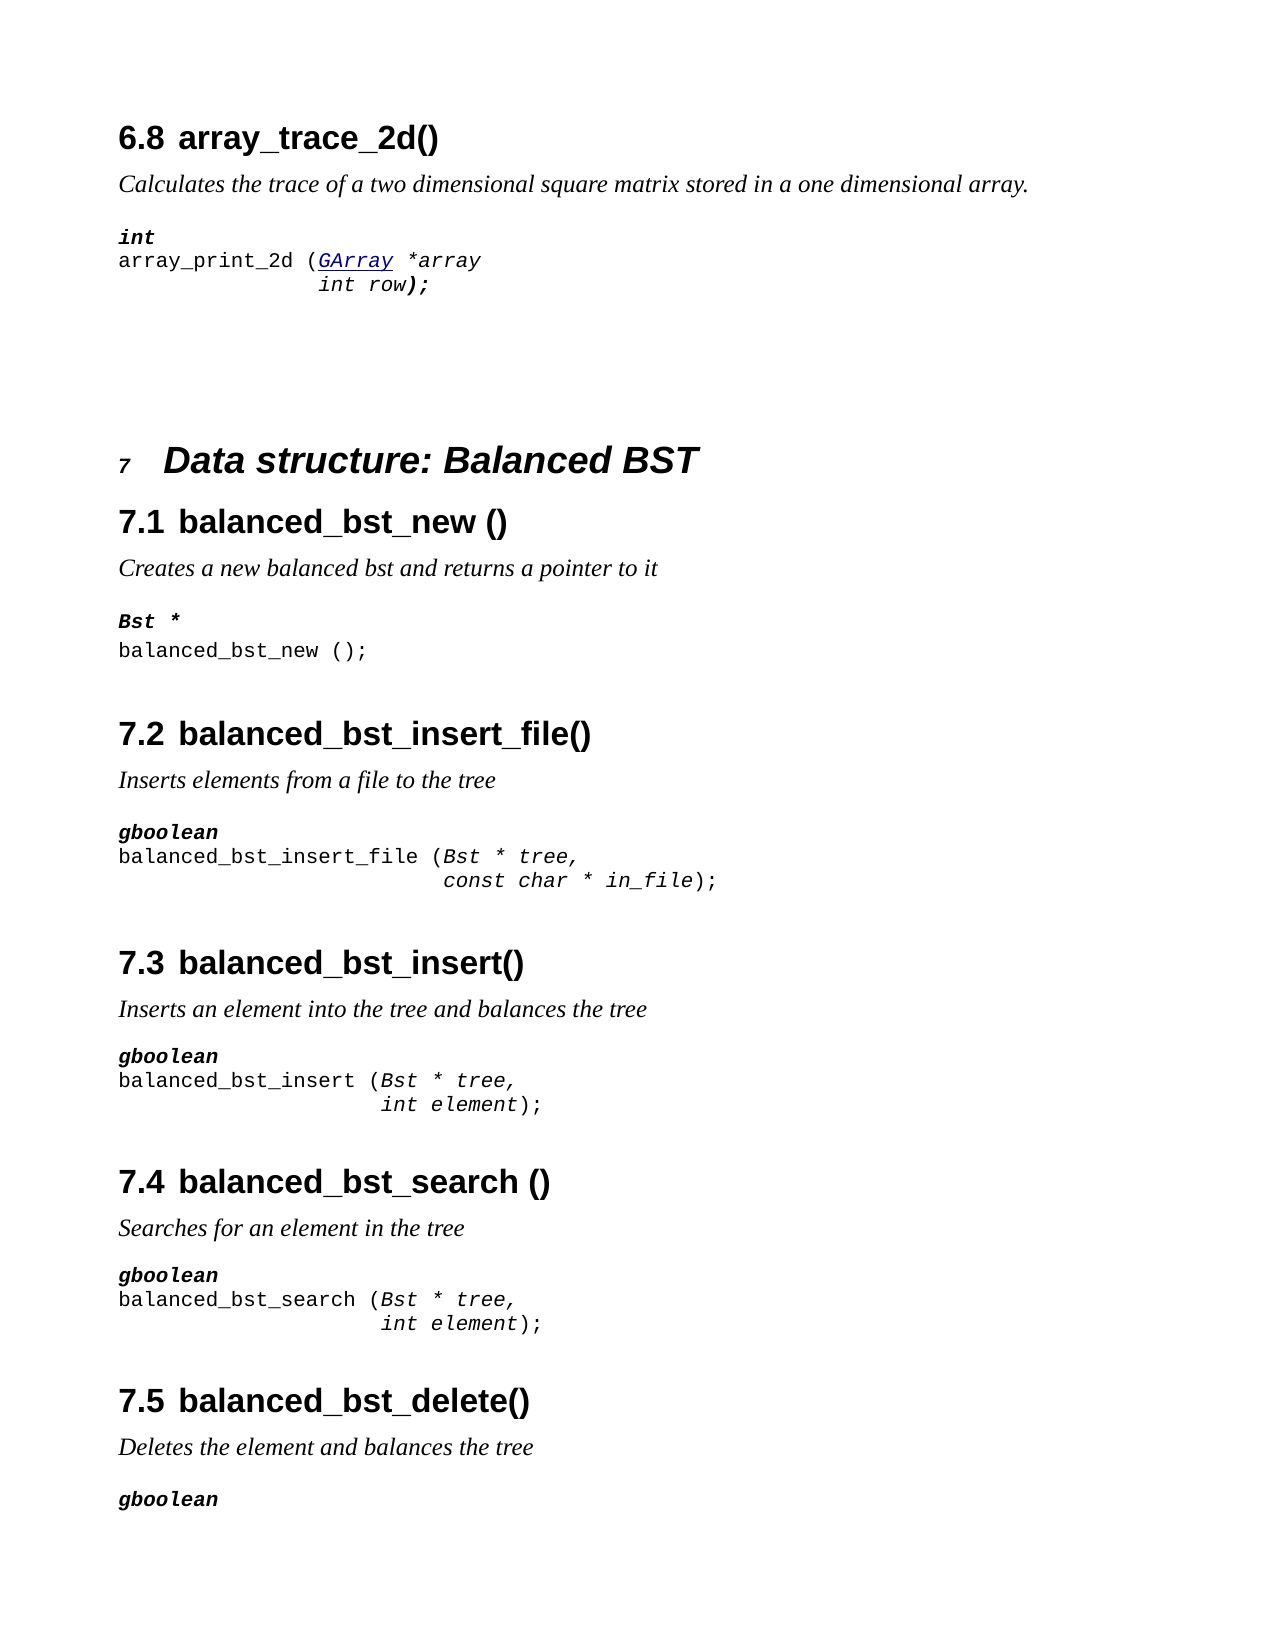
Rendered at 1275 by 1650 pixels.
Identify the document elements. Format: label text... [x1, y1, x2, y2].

text Creates a new balanced bst and returns a pointer to it [118, 553, 1157, 582]
subtitle balanced_bst_new () [118, 502, 1157, 541]
text gboolean [118, 1265, 1157, 1289]
subtitle array_trace_2d() [118, 118, 1157, 157]
text Bst * [118, 611, 1157, 634]
text gboolean [118, 1046, 1157, 1070]
text int element); [118, 1313, 1157, 1336]
text int row); [118, 274, 1157, 298]
text balanced_bst_new (); [118, 634, 1157, 664]
text balanced_bst_insert_file (Bst * tree, [118, 846, 1157, 869]
subtitle balanced_bst_insert() [118, 943, 1157, 981]
subtitle balanced_bst_insert_file() [118, 714, 1157, 752]
text balanced_bst_insert (Bst * tree, [118, 1070, 1157, 1094]
text gboolean [118, 822, 1157, 846]
subtitle balanced_bst_search () [118, 1162, 1157, 1200]
subtitle Data structure: Balanced BST [118, 438, 1157, 481]
text const char * in_file); [118, 869, 1157, 893]
text Deletes the element and balances the tree [118, 1432, 1157, 1461]
text Searches for an element in the tree [118, 1213, 1157, 1242]
text Calculates the trace of a two dimensional square matrix stored in a one dimensional array. [118, 169, 1157, 198]
text int element); [118, 1094, 1157, 1117]
text array_print_2d (GArray *array [118, 250, 1157, 274]
text int [118, 227, 1157, 250]
text balanced_bst_search (Bst * tree, [118, 1289, 1157, 1313]
text gboolean [118, 1489, 1157, 1513]
text Inserts elements from a file to the tree [118, 765, 1157, 793]
subtitle balanced_bst_delete() [118, 1381, 1157, 1419]
text Inserts an element into the tree and balances the tree [118, 994, 1157, 1023]
